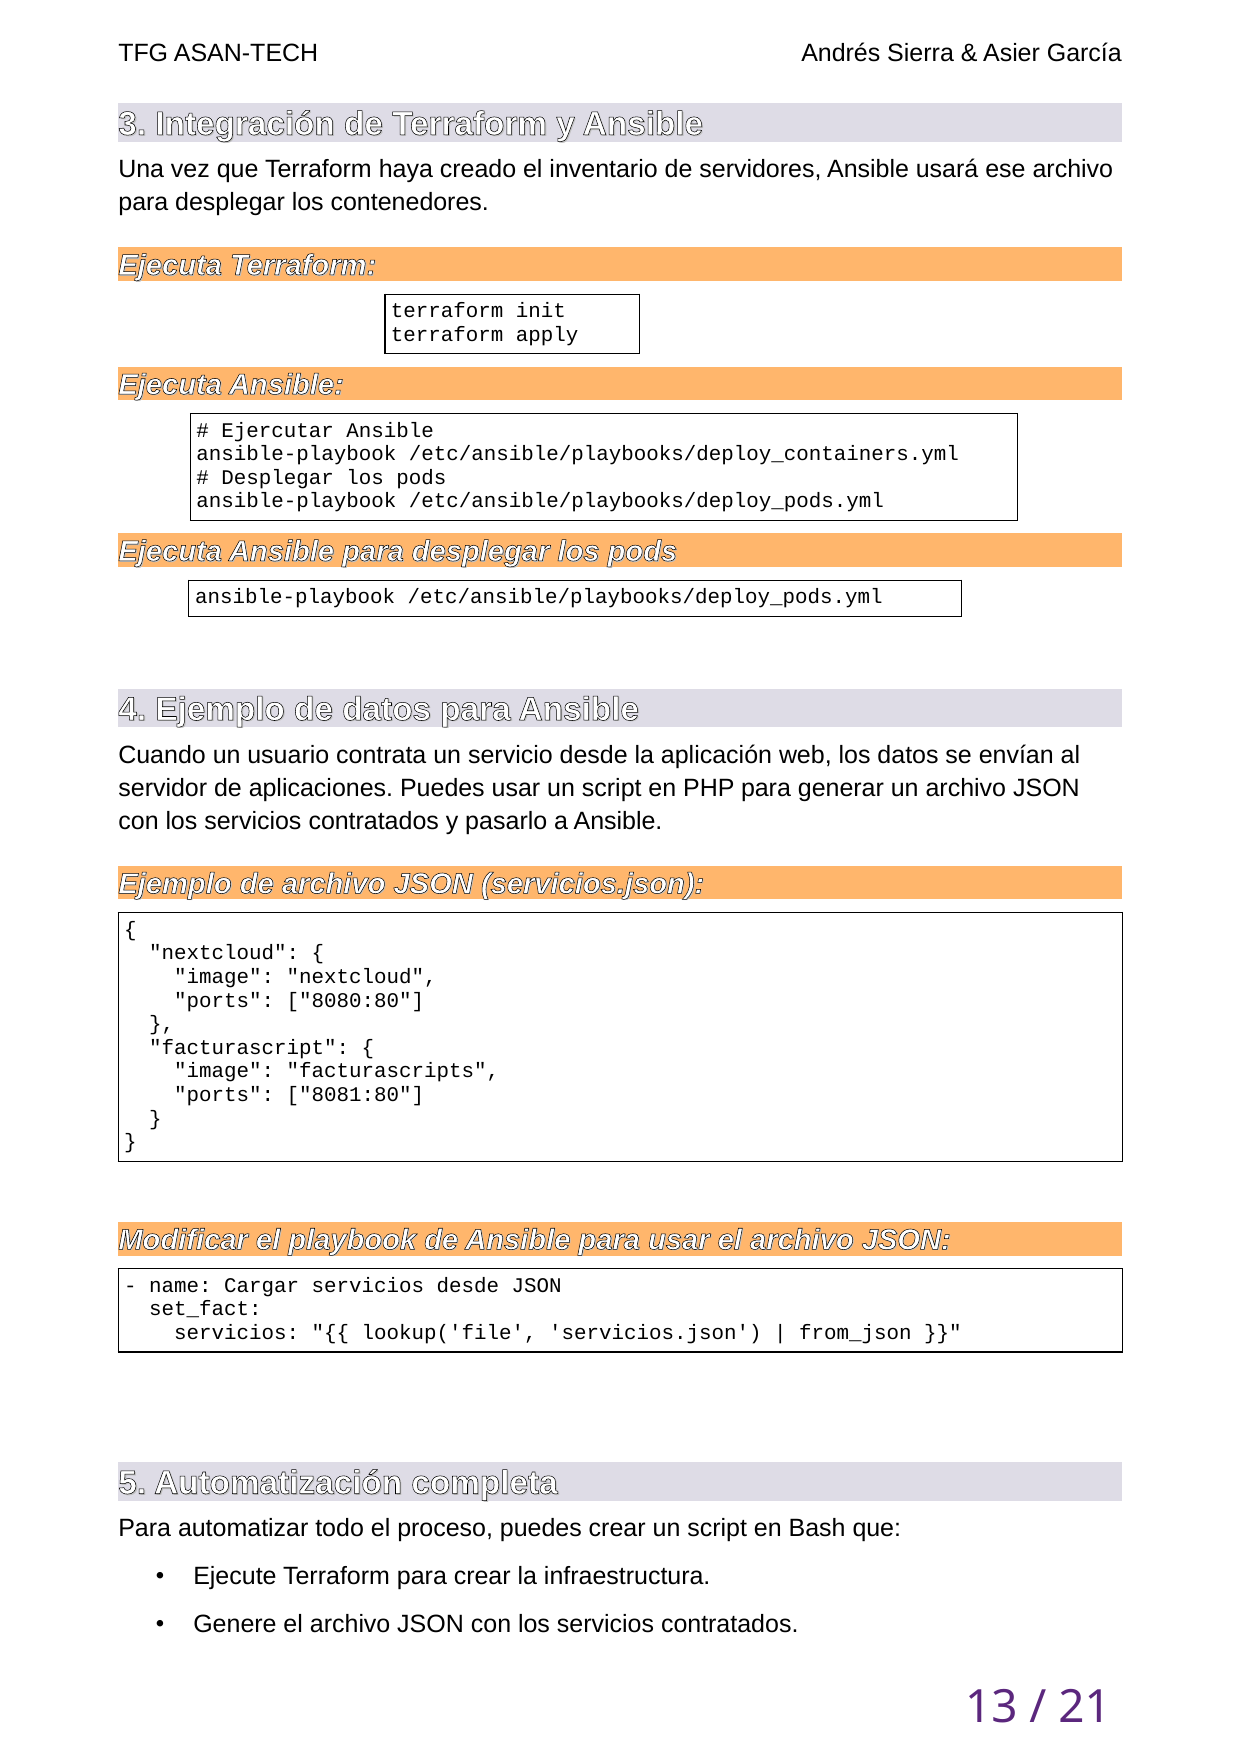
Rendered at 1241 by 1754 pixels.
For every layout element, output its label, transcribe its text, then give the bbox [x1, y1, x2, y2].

table_header - name: Cargar servicios desde JSON set_fact: servicios: "{{ lookup('file', 'servicios.json') | from_json }}" [119, 1269, 1122, 1351]
subtitle Modificar el playbook de Ansible para usar el archivo JSON: [118, 1222, 1122, 1256]
text Para automatizar todo el proceso, puedes crear un script en Bash que: [118, 1513, 1122, 1542]
table_header ansible-playbook /etc/ansible/playbooks/deploy_pods.yml [189, 581, 961, 616]
subtitle 5. Automatización completa [118, 1462, 1122, 1501]
subtitle Ejemplo de archivo JSON (servicios.json): [118, 866, 1122, 899]
subtitle 3. Integración de Terraform y Ansible [118, 103, 1122, 142]
subtitle Ejecuta Terraform: [118, 247, 1122, 281]
text Una vez que Terraform haya creado el inventario de servidores, Ansible usará ese archivo para desplegar los contenedores. [118, 154, 1122, 216]
table_header { "nextcloud": { "image": "nextcloud", "ports": ["8080:80"] }, "facturascript": { "image": "facturascripts", "ports": ["8081:80"] } } [119, 913, 1122, 1161]
subtitle Ejecuta Ansible para desplegar los pods [118, 533, 1122, 567]
list Genere el archivo JSON con los servicios contratados. [156, 1608, 1122, 1637]
text Cuando un usuario contrata un servicio desde la aplicación web, los datos se envían al servidor de aplicaciones. Puedes usar un script en PHP para generar un archivo JSON con los servicios contratados y pasarlo a Ansible. [118, 740, 1122, 834]
subtitle Ejecuta Ansible: [118, 367, 1122, 400]
table_header terraform init terraform apply [386, 295, 639, 353]
subtitle 4. Ejemplo de datos para Ansible [118, 689, 1122, 727]
list Ejecute Terraform para crear la infraestructura. [156, 1561, 1122, 1590]
table_header # Ejercutar Ansible ansible-playbook /etc/ansible/playbooks/deploy_containers.yml # Desplegar los pods ansible-playbook /etc/ansible/playbooks/deploy_pods.yml [191, 414, 1017, 520]
